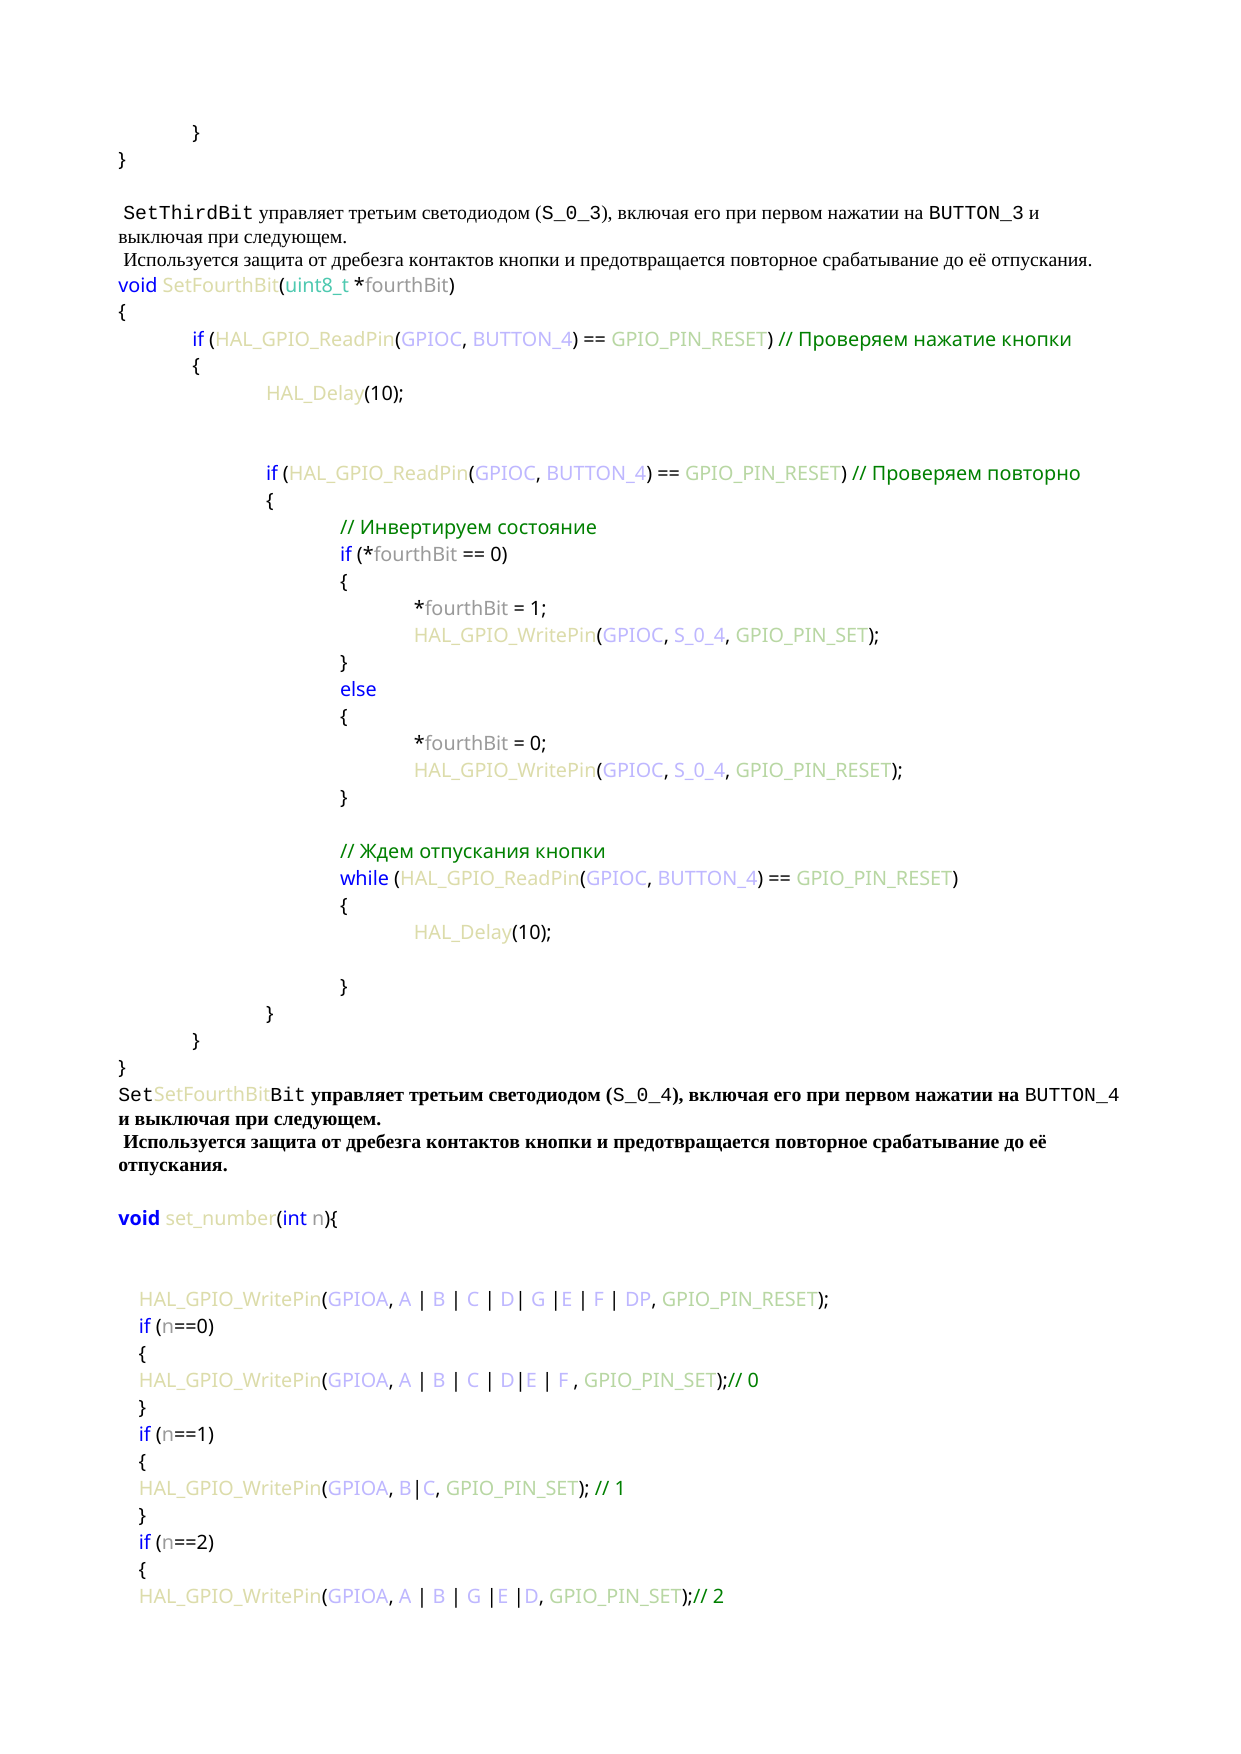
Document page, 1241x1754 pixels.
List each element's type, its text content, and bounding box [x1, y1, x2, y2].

text if (HAL_GPIO_ReadPin(GPIOC, BUTTON_4) == GPIO_PIN_RESET) // Проверяем нажатие кнопки [118, 325, 1122, 352]
text // Ждем отпускания кнопки [118, 837, 1122, 864]
text *fourthBit = 1; [118, 594, 1122, 622]
text else [118, 676, 1122, 702]
text } [118, 1393, 1122, 1420]
text } [118, 972, 1122, 999]
text { [118, 891, 1122, 918]
text { [118, 1447, 1122, 1474]
text HAL_GPIO_WritePin(GPIOC, S_0_4, GPIO_PIN_RESET); [118, 756, 1122, 783]
text if (n==0) [118, 1312, 1122, 1339]
text { [118, 298, 1122, 325]
text if (*fourthBit == 0) [118, 541, 1122, 568]
text HAL_GPIO_WritePin(GPIOC, S_0_4, GPIO_PIN_SET); [118, 622, 1122, 648]
text HAL_GPIO_WritePin(GPIOA, A | B | G |E |D, GPIO_PIN_SET);// 2 [118, 1582, 1122, 1609]
text HAL_GPIO_WritePin(GPIOA, A | B | C | D|E | F , GPIO_PIN_SET);// 0 [118, 1366, 1122, 1393]
text } [118, 999, 1122, 1026]
text if (n==2) [118, 1528, 1122, 1555]
text } [118, 118, 1122, 145]
text if (HAL_GPIO_ReadPin(GPIOC, BUTTON_4) == GPIO_PIN_RESET) // Проверяем повторно [118, 460, 1122, 487]
text { [118, 1339, 1122, 1366]
text { [118, 568, 1122, 594]
text void set_number(int n){ [118, 1204, 1122, 1231]
text { [118, 352, 1122, 379]
text SetSetFourthBitBit управляет третьим светодиодом (S_0_4), включая его при первом нажатии на BUTTON_4 и выключая при следующем. Используется защита от дребезга контактов кнопки и предотвращается повторное срабатывание до её отпускания. [118, 1080, 1122, 1176]
text } [118, 1026, 1122, 1053]
text } [118, 145, 1122, 172]
text HAL_GPIO_WritePin(GPIOA, B|C, GPIO_PIN_SET); // 1 [118, 1474, 1122, 1501]
text HAL_Delay(10); [118, 918, 1122, 945]
text *fourthBit = 0; [118, 729, 1122, 756]
text // Инвертируем состояние [118, 514, 1122, 541]
text SetThirdBit управляет третьим светодиодом (S_0_3), включая его при первом нажатии на BUTTON_3 и выключая при следующем. Используется защита от дребезга контактов кнопки и предотвращается повторное срабатывание до её отпускания. [118, 201, 1122, 271]
text } [118, 783, 1122, 810]
text { [118, 702, 1122, 729]
text } [118, 1053, 1122, 1080]
text } [118, 648, 1122, 676]
text while (HAL_GPIO_ReadPin(GPIOC, BUTTON_4) == GPIO_PIN_RESET) [118, 864, 1122, 891]
text { [118, 1555, 1122, 1582]
text { [118, 487, 1122, 514]
text } [118, 1501, 1122, 1528]
text void SetFourthBit(uint8_t *fourthBit) [118, 271, 1122, 298]
text HAL_GPIO_WritePin(GPIOA, A | B | C | D| G |E | F | DP, GPIO_PIN_RESET); [118, 1285, 1122, 1312]
text HAL_Delay(10); [118, 379, 1122, 406]
text if (n==1) [118, 1420, 1122, 1447]
